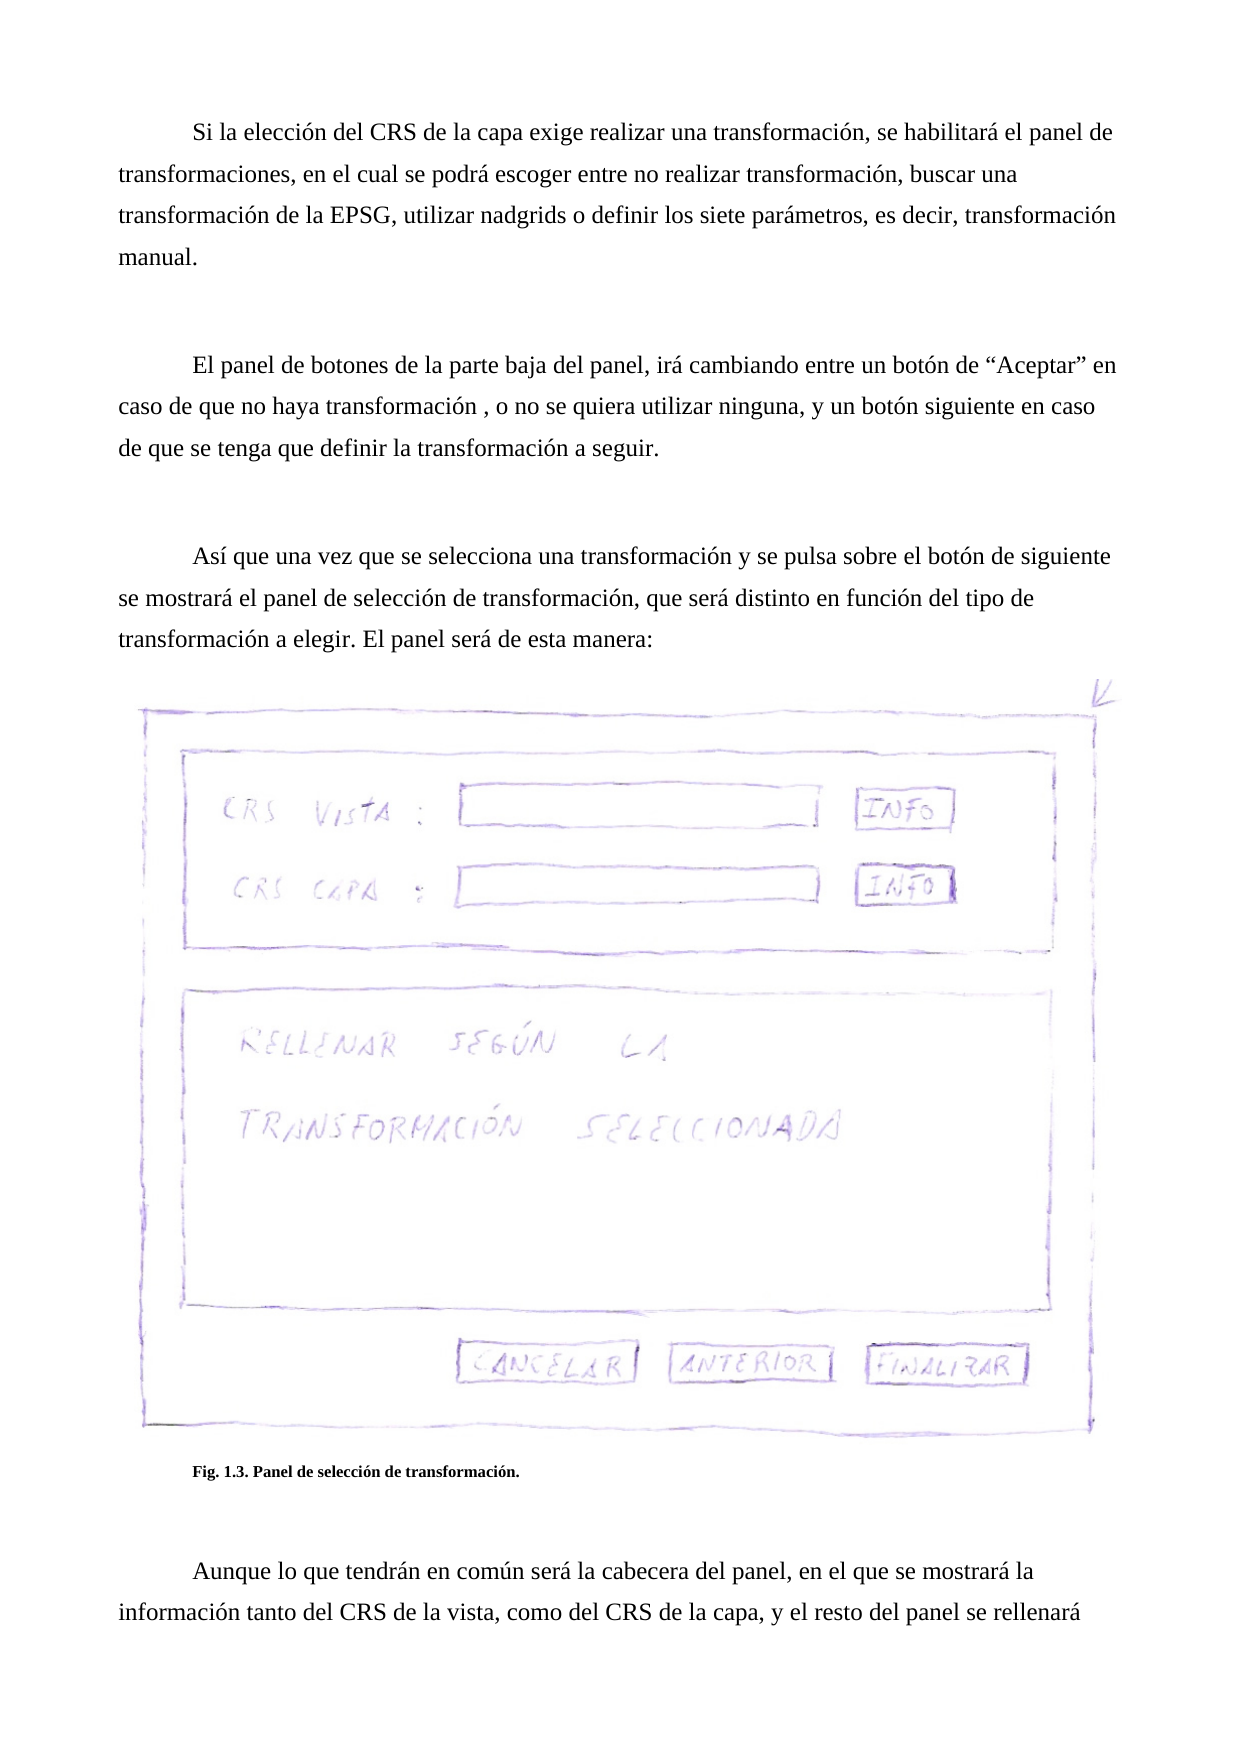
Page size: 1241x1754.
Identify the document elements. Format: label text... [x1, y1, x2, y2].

text Si la elección del CRS de la capa exige realizar una transformación, se habilitará el panel de transformaciones, en el cual se podrá escoger entre no realizar transformación, buscar una transformación de la EPSG, utilizar nadgrids o definir los siete parámetros, es decir, transformación manual. [118, 118, 1122, 271]
picture [118, 679, 1122, 1454]
text Fig. 1.3. Panel de selección de transformación. [118, 1454, 1122, 1481]
text El panel de botones de la parte baja del panel, irá cambiando entre un botón de “Aceptar” en caso de que no haya transformación , o no se quiera utilizar ninguna, y un botón siguiente en caso de que se tenga que definir la transformación a seguir. [118, 351, 1122, 462]
text Aunque lo que tendrán en común será la cabecera del panel, en el que se mostrará la información tanto del CRS de la vista, como del CRS de la capa, y el resto del panel se rellenará [118, 1557, 1122, 1626]
text Así que una vez que se selecciona una transformación y se pulsa sobre el botón de siguiente se mostrará el panel de selección de transformación, que será distinto en función del tipo de transformación a elegir. El panel será de esta manera: [118, 542, 1122, 653]
